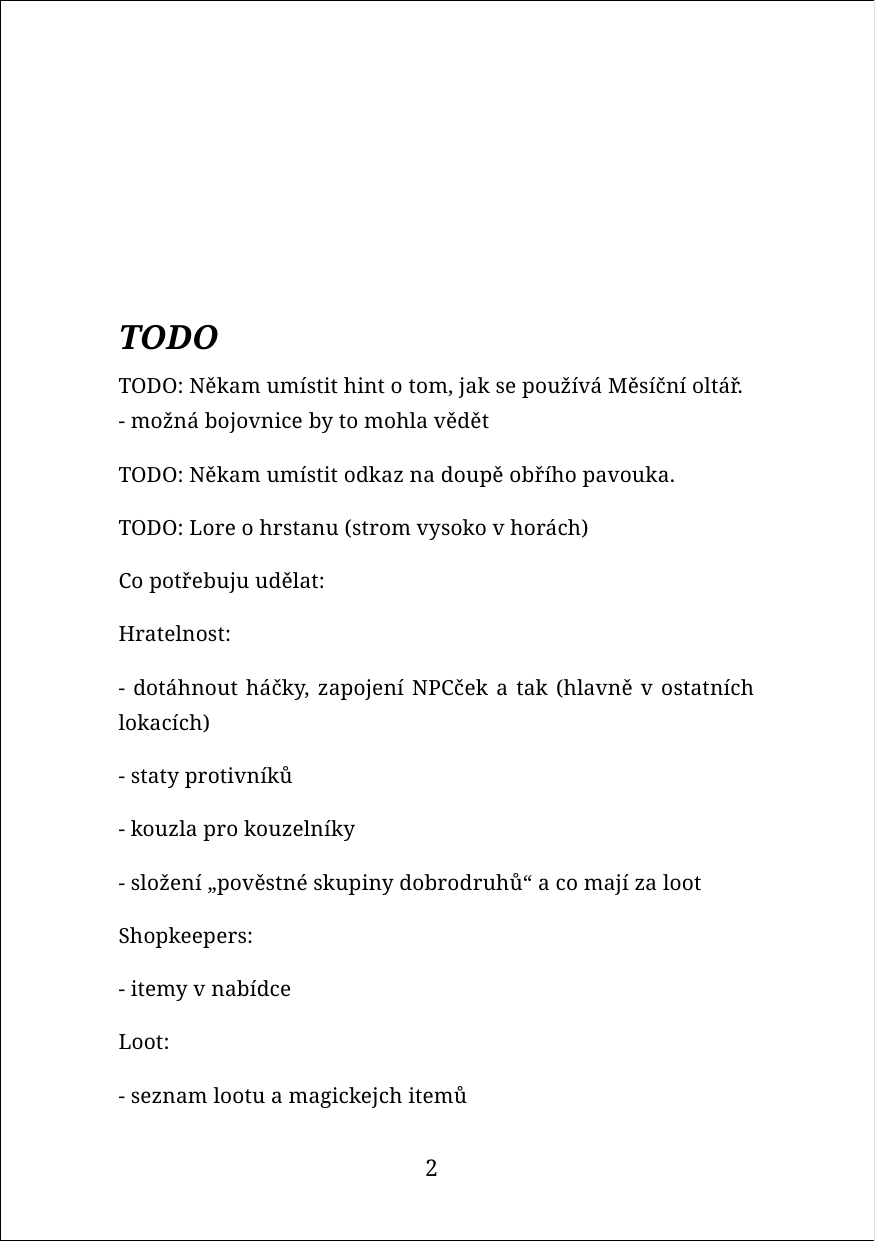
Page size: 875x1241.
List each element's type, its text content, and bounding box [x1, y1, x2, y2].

text Loot: [118, 1027, 756, 1056]
text - itemy v nabídce [118, 974, 756, 1003]
text Hratelnost: [118, 619, 756, 648]
text - seznam lootu a magickejch itemů [118, 1081, 756, 1109]
text TODO: Někam umístit hint o tom, jak se používá Měsíční oltář. - možná bojovnice by to mohla vědět [118, 371, 756, 435]
text - složení „pověstné skupiny dobrodruhů“ a co mají za loot [118, 868, 756, 896]
text - kouzla pro kouzelníky [118, 814, 756, 843]
text - staty protivníků [118, 761, 756, 790]
text Shopkeepers: [118, 921, 756, 949]
text Co potřebuju udělat: [118, 566, 756, 594]
text TODO: Lore o hrstanu (strom vysoko v horách) [118, 513, 756, 541]
subtitle TODO [118, 314, 756, 359]
text - dotáhnout háčky, zapojení NPCček a tak (hlavně v ostatních lokacích) [118, 673, 756, 737]
text TODO: Někam umístit odkaz na doupě obřího pavouka. [118, 460, 756, 488]
